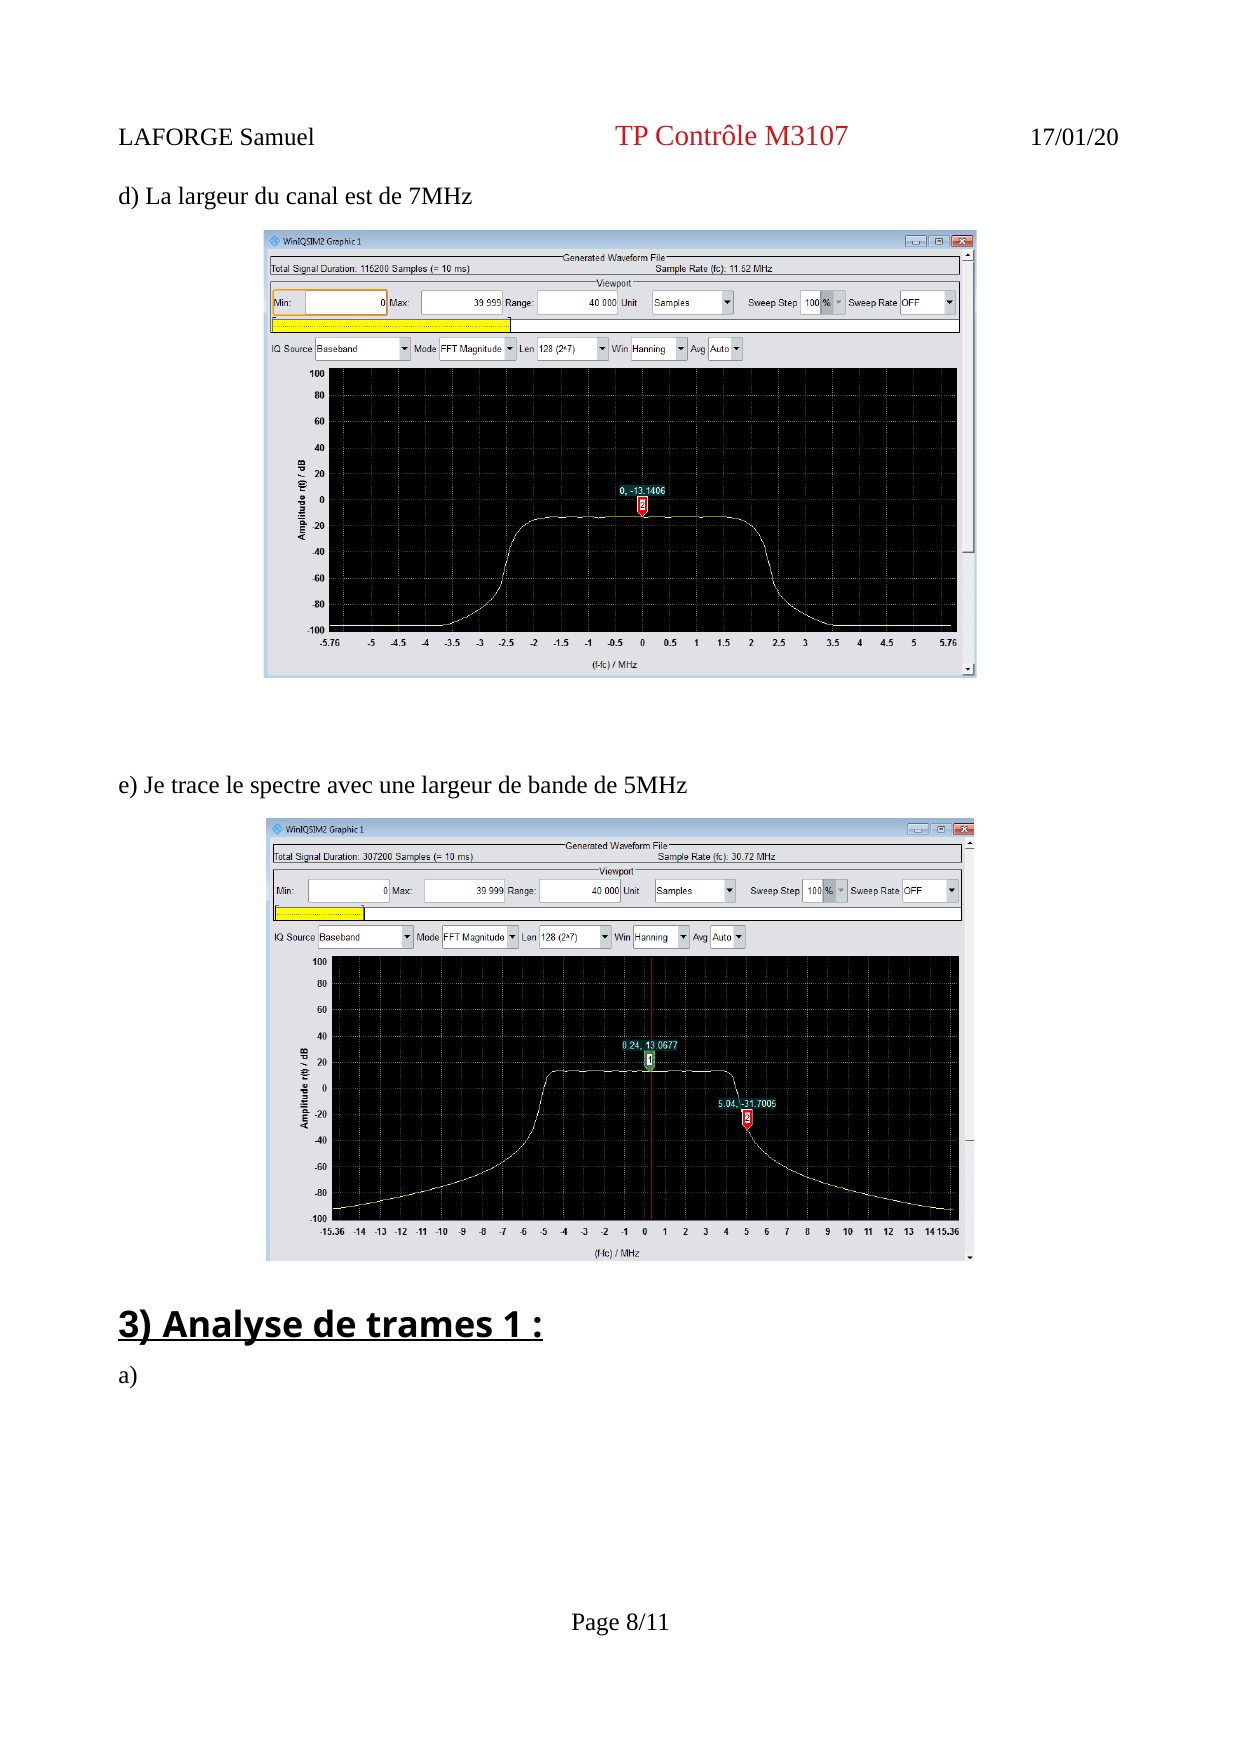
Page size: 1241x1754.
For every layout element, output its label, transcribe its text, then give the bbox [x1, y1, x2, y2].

picture [263, 230, 977, 678]
text a) [118, 1360, 1122, 1389]
picture [266, 818, 975, 1261]
subtitle 3) Analyse de trames 1 : [118, 1299, 1122, 1348]
text d) La largeur du canal est de 7MHz [118, 181, 1122, 210]
text e) Je trace le spectre avec une largeur de bande de 5MHz [118, 770, 1122, 799]
